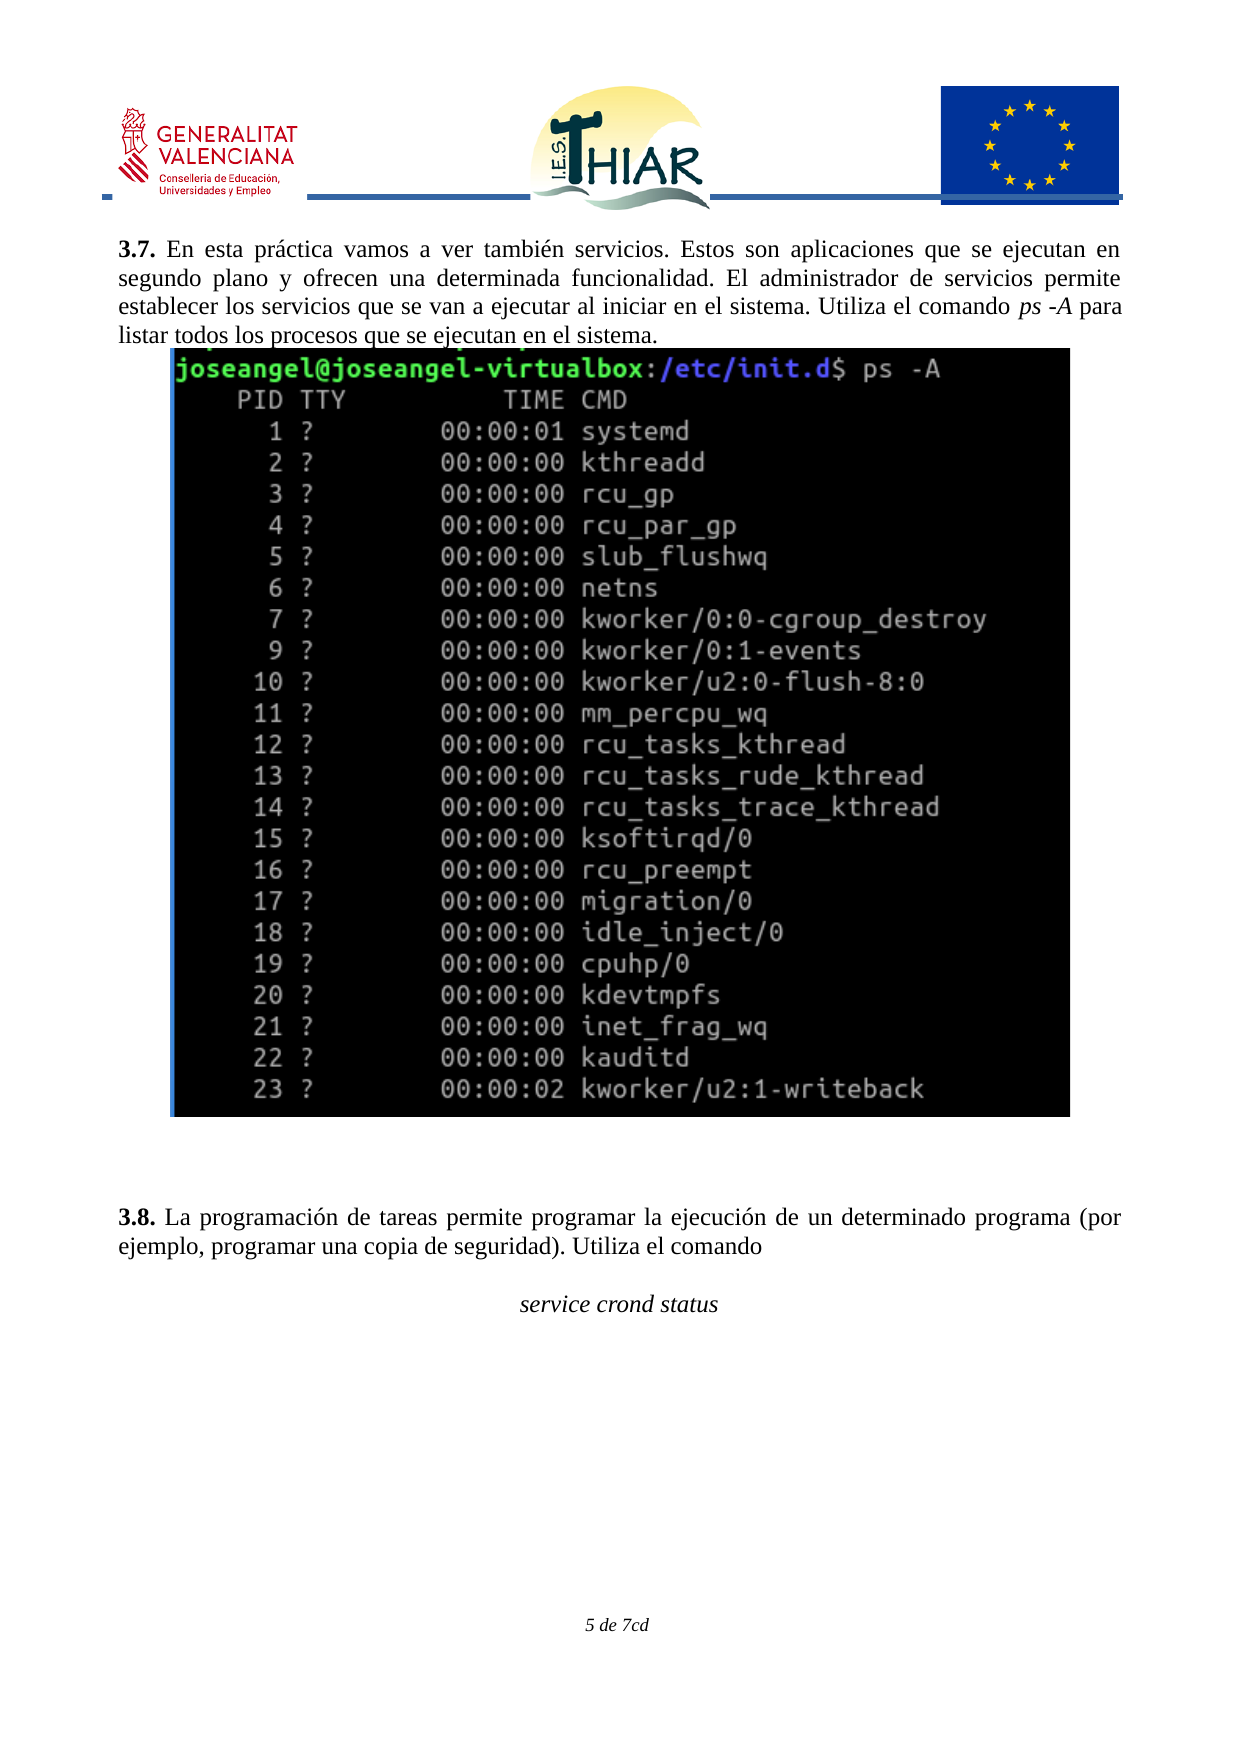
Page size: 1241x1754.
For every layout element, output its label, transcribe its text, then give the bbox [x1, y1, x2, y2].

picture [530, 86, 710, 210]
picture [170, 348, 1071, 1117]
picture [940, 200, 1119, 205]
text 3.8. La programación de tareas permite programar la ejecución de un determinado programa (por ejemplo, programar una copia de seguridad). Utiliza el comando [118, 1202, 1122, 1260]
text 3.7. En esta práctica vamos a ver también servicios. Estos son aplicaciones que se ejecutan en segundo plano y ofrecen una determinada funcionalidad. El administrador de servicios permite establecer los servicios que se van a ejecutar al iniciar en el sistema. Utiliza el comando ps -A para listar todos los procesos que se ejecutan en el sistema. [118, 234, 1122, 349]
picture [112, 103, 308, 206]
text service crond status [118, 1289, 1122, 1317]
picture [940, 86, 1119, 194]
